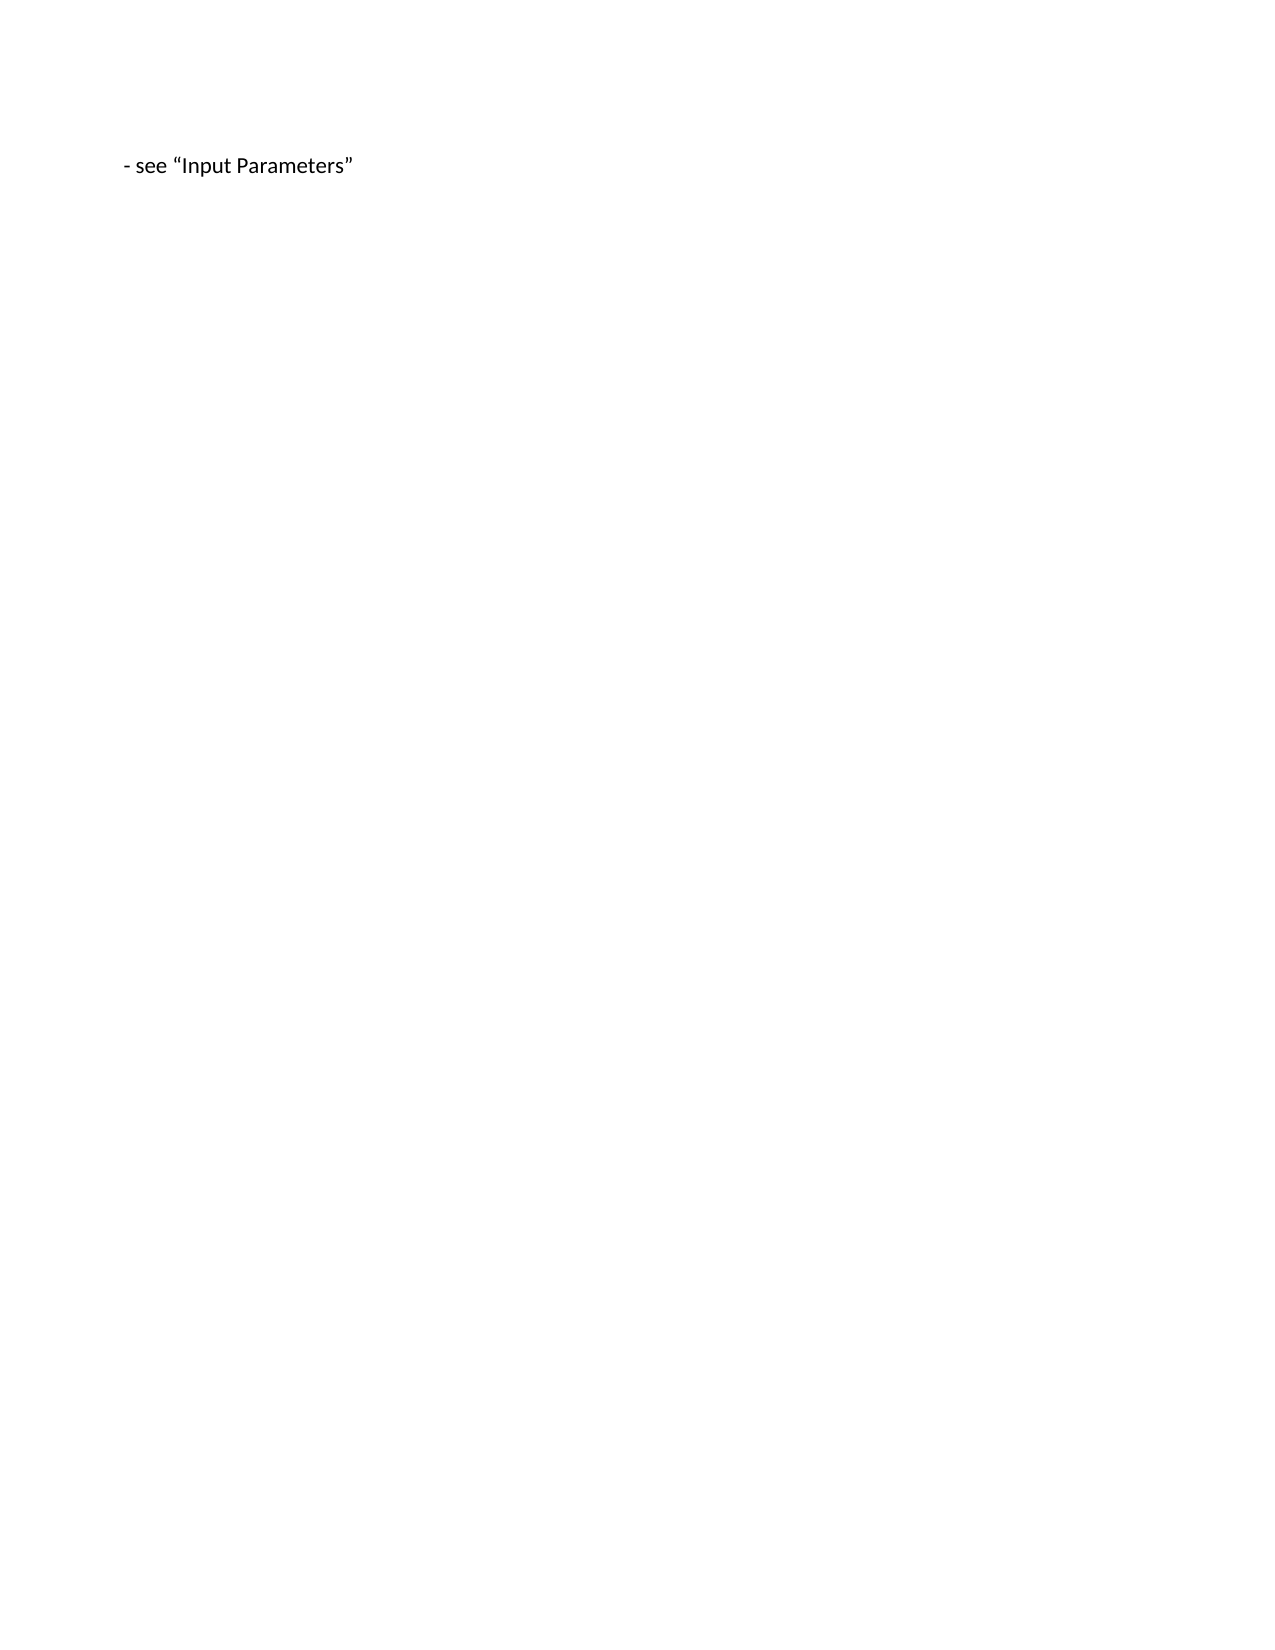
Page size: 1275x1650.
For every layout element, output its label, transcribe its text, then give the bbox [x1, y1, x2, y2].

text - see “Input Parameters” [118, 152, 1157, 180]
